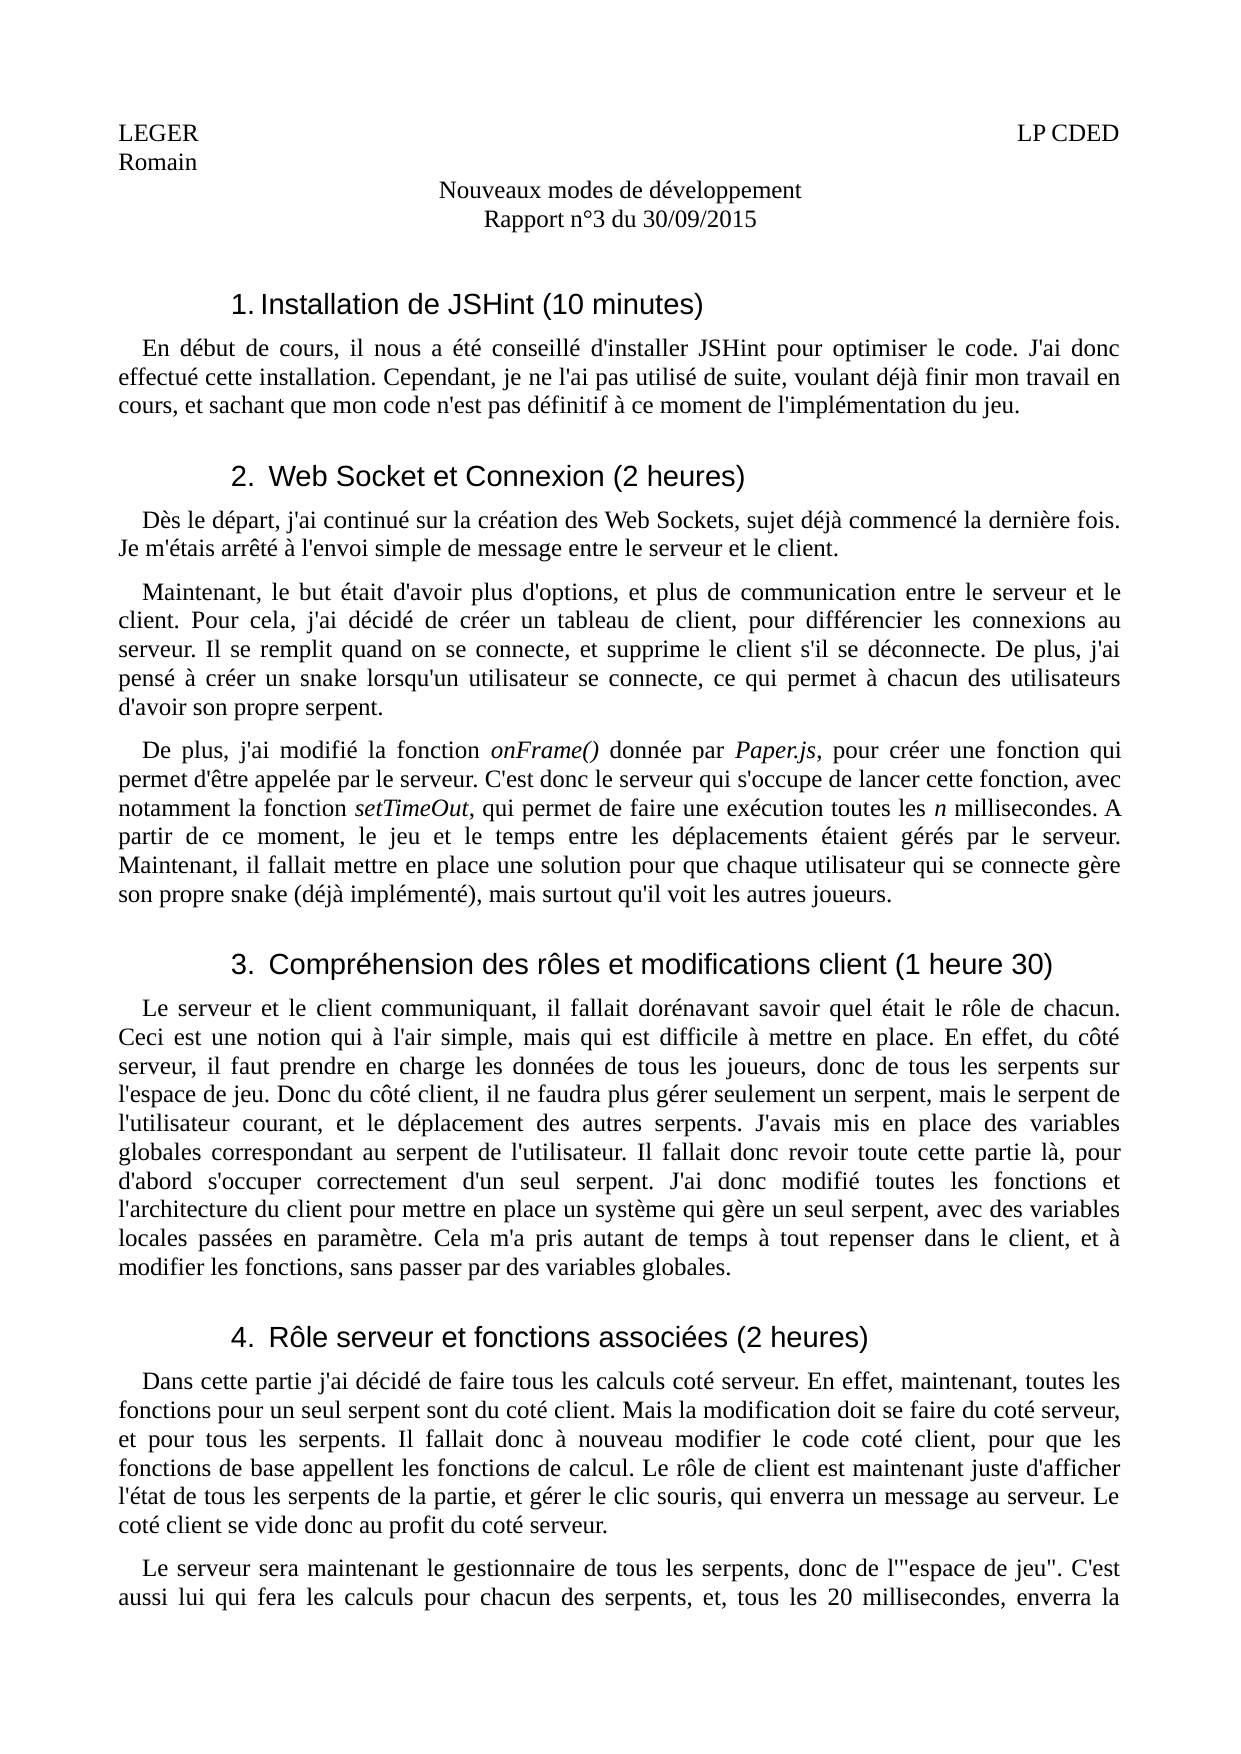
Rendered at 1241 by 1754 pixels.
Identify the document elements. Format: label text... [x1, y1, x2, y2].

text En début de cours, il nous a été conseillé d'installer JSHint pour optimiser le code. J'ai donc effectué cette installation. Cependant, je ne l'ai pas utilisé de suite, voulant déjà finir mon travail en cours, et sachant que mon code n'est pas définitif à ce moment de l'implémentation du jeu. [118, 333, 1122, 419]
text Rapport n°3 du 30/09/2015 [118, 204, 1122, 233]
text Dès le départ, j'ai continué sur la création des Web Sockets, sujet déjà commencé la dernière fois. Je m'étais arrêté à l'envoi simple de message entre le serveur et le client. [118, 505, 1122, 562]
text De plus, j'ai modifié la fonction onFrame() donnée par Paper.js, pour créer une fonction qui permet d'être appelée par le serveur. C'est donc le serveur qui s'occupe de lancer cette fonction, avec notamment la fonction setTimeOut, qui permet de faire une exécution toutes les n millisecondes. A partir de ce moment, le jeu et le temps entre les déplacements étaient gérés par le serveur. Maintenant, il fallait mettre en place une solution pour que chaque utilisateur qui se connecte gère son propre snake (déjà implémenté), mais surtout qu'il voit les autres joueurs. [118, 735, 1122, 908]
text Le serveur sera maintenant le gestionnaire de tous les serpents, donc de l'"espace de jeu". C'est aussi lui qui fera les calculs pour chacun des serpents, et, tous les 20 millisecondes, enverra la [118, 1553, 1122, 1611]
text Dans cette partie j'ai décidé de faire tous les calculs coté serveur. En effet, maintenant, toutes les fonctions pour un seul serpent sont du coté client. Mais la modification doit se faire du coté serveur, et pour tous les serpents. Il fallait donc à nouveau modifier le code coté client, pour que les fonctions de base appellent les fonctions de calcul. Le rôle de client est maintenant juste d'afficher l'état de tous les serpents de la partie, et gérer le clic souris, qui enverra un message au serveur. Le coté client se vide donc au profit du coté serveur. [118, 1366, 1122, 1539]
text Maintenant, le but était d'avoir plus d'options, et plus de communication entre le serveur et le client. Pour cela, j'ai décidé de créer un tableau de client, pour différencier les connexions au serveur. Il se remplit quand on se connecte, et supprime le client s'il se déconnecte. De plus, j'ai pensé à créer un snake lorsqu'un utilisateur se connecte, ce qui permet à chacun des utilisateurs d'avoir son propre serpent. [118, 577, 1122, 721]
text Romain [118, 147, 1122, 176]
subtitle Installation de JSHint (10 minutes) [231, 287, 1122, 320]
text Nouveaux modes de développement [118, 176, 1122, 204]
text LEGER LP CDED [118, 118, 1122, 147]
subtitle Rôle serveur et fonctions associées (2 heures) [231, 1320, 1122, 1354]
subtitle Web Socket et Connexion (2 heures) [231, 459, 1122, 492]
subtitle Compréhension des rôles et modifications client (1 heure 30) [231, 947, 1122, 981]
text Le serveur et le client communiquant, il fallait dorénavant savoir quel était le rôle de chacun. Ceci est une notion qui à l'air simple, mais qui est difficile à mettre en place. En effet, du côté serveur, il faut prendre en charge les données de tous les joueurs, donc de tous les serpents sur l'espace de jeu. Donc du côté client, il ne faudra plus gérer seulement un serpent, mais le serpent de l'utilisateur courant, et le déplacement des autres serpents. J'avais mis en place des variables globales correspondant au serpent de l'utilisateur. Il fallait donc revoir toute cette partie là, pour d'abord s'occuper correctement d'un seul serpent. J'ai donc modifié toutes les fonctions et l'architecture du client pour mettre en place un système qui gère un seul serpent, avec des variables locales passées en paramètre. Cela m'a pris autant de temps à tout repenser dans le client, et à modifier les fonctions, sans passer par des variables globales. [118, 993, 1122, 1281]
